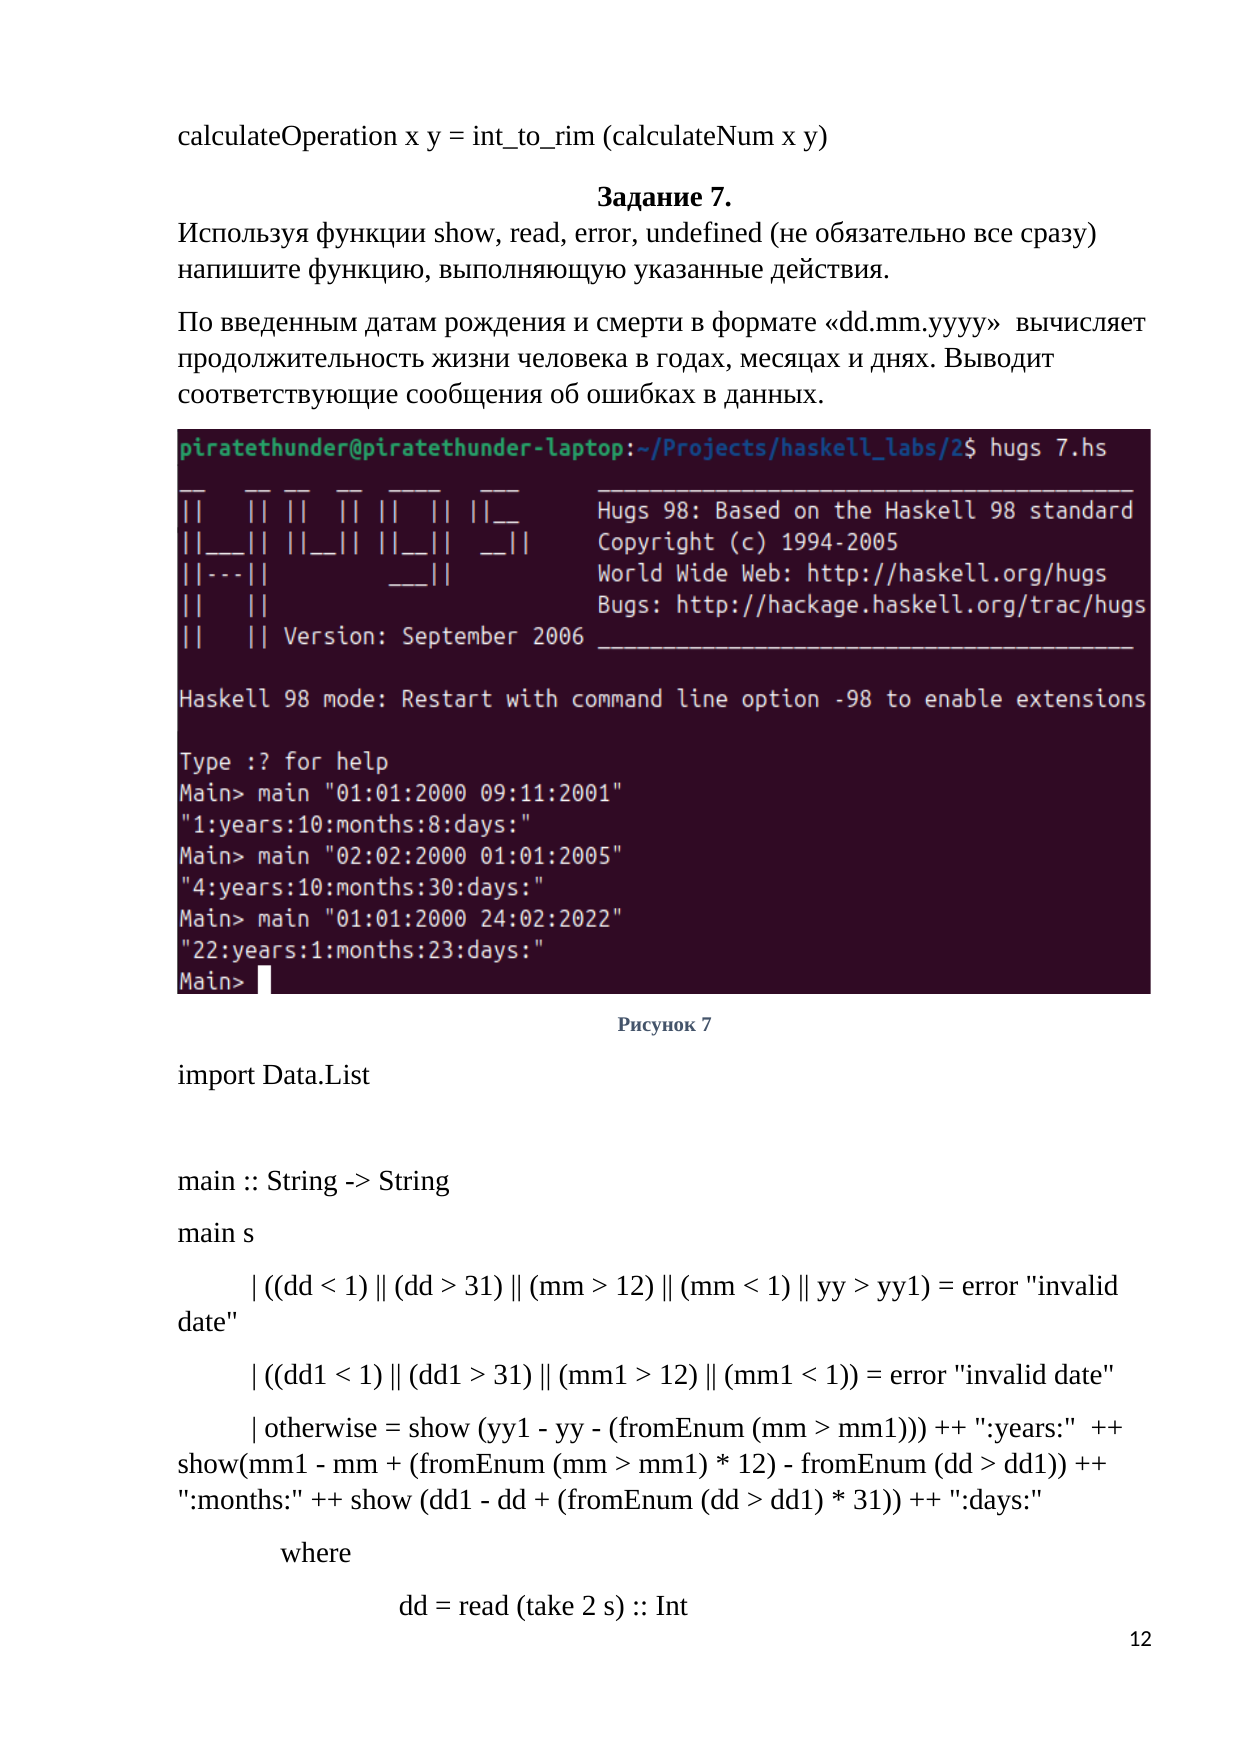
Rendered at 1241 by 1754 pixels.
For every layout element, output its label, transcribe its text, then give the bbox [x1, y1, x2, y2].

text where [177, 1535, 1152, 1569]
subtitle Задание 7. [177, 179, 1152, 213]
text import Data.List [177, 1057, 1152, 1091]
text Рисунок 7 [177, 1012, 1152, 1036]
picture [177, 429, 1151, 994]
text main s [177, 1215, 1152, 1249]
text | ((dd1 < 1) || (dd1 > 31) || (mm1 > 12) || (mm1 < 1)) = error "invalid date" [177, 1357, 1152, 1391]
text Используя функции show, read, error, undefined (не обязательно все сразу) напишите функцию, выполняющую указанные действия. [177, 215, 1152, 285]
text | ((dd < 1) || (dd > 31) || (mm > 12) || (mm < 1) || yy > yy1) = error "invalid date" [177, 1268, 1152, 1338]
text По введенным датам рождения и смерти в формате «dd.mm.yyyy» вычисляет продолжительность жизни человека в годах, месяцах и днях. Выводит соответствующие сообщения об ошибках в данных. [177, 304, 1152, 410]
text | otherwise = show (yy1 - yy - (fromEnum (mm > mm1))) ++ ":years:" ++ show(mm1 - mm + (fromEnum (mm > mm1) * 12) - fromEnum (dd > dd1)) ++ ":months:" ++ show (dd1 - dd + (fromEnum (dd > dd1) * 31)) ++ ":days:" [177, 1410, 1152, 1516]
text dd = read (take 2 s) :: Int [177, 1588, 1152, 1621]
text main :: String -> String [177, 1163, 1152, 1196]
text calculateOperation x y = int_to_rim (calculateNum x y) [177, 118, 1152, 152]
